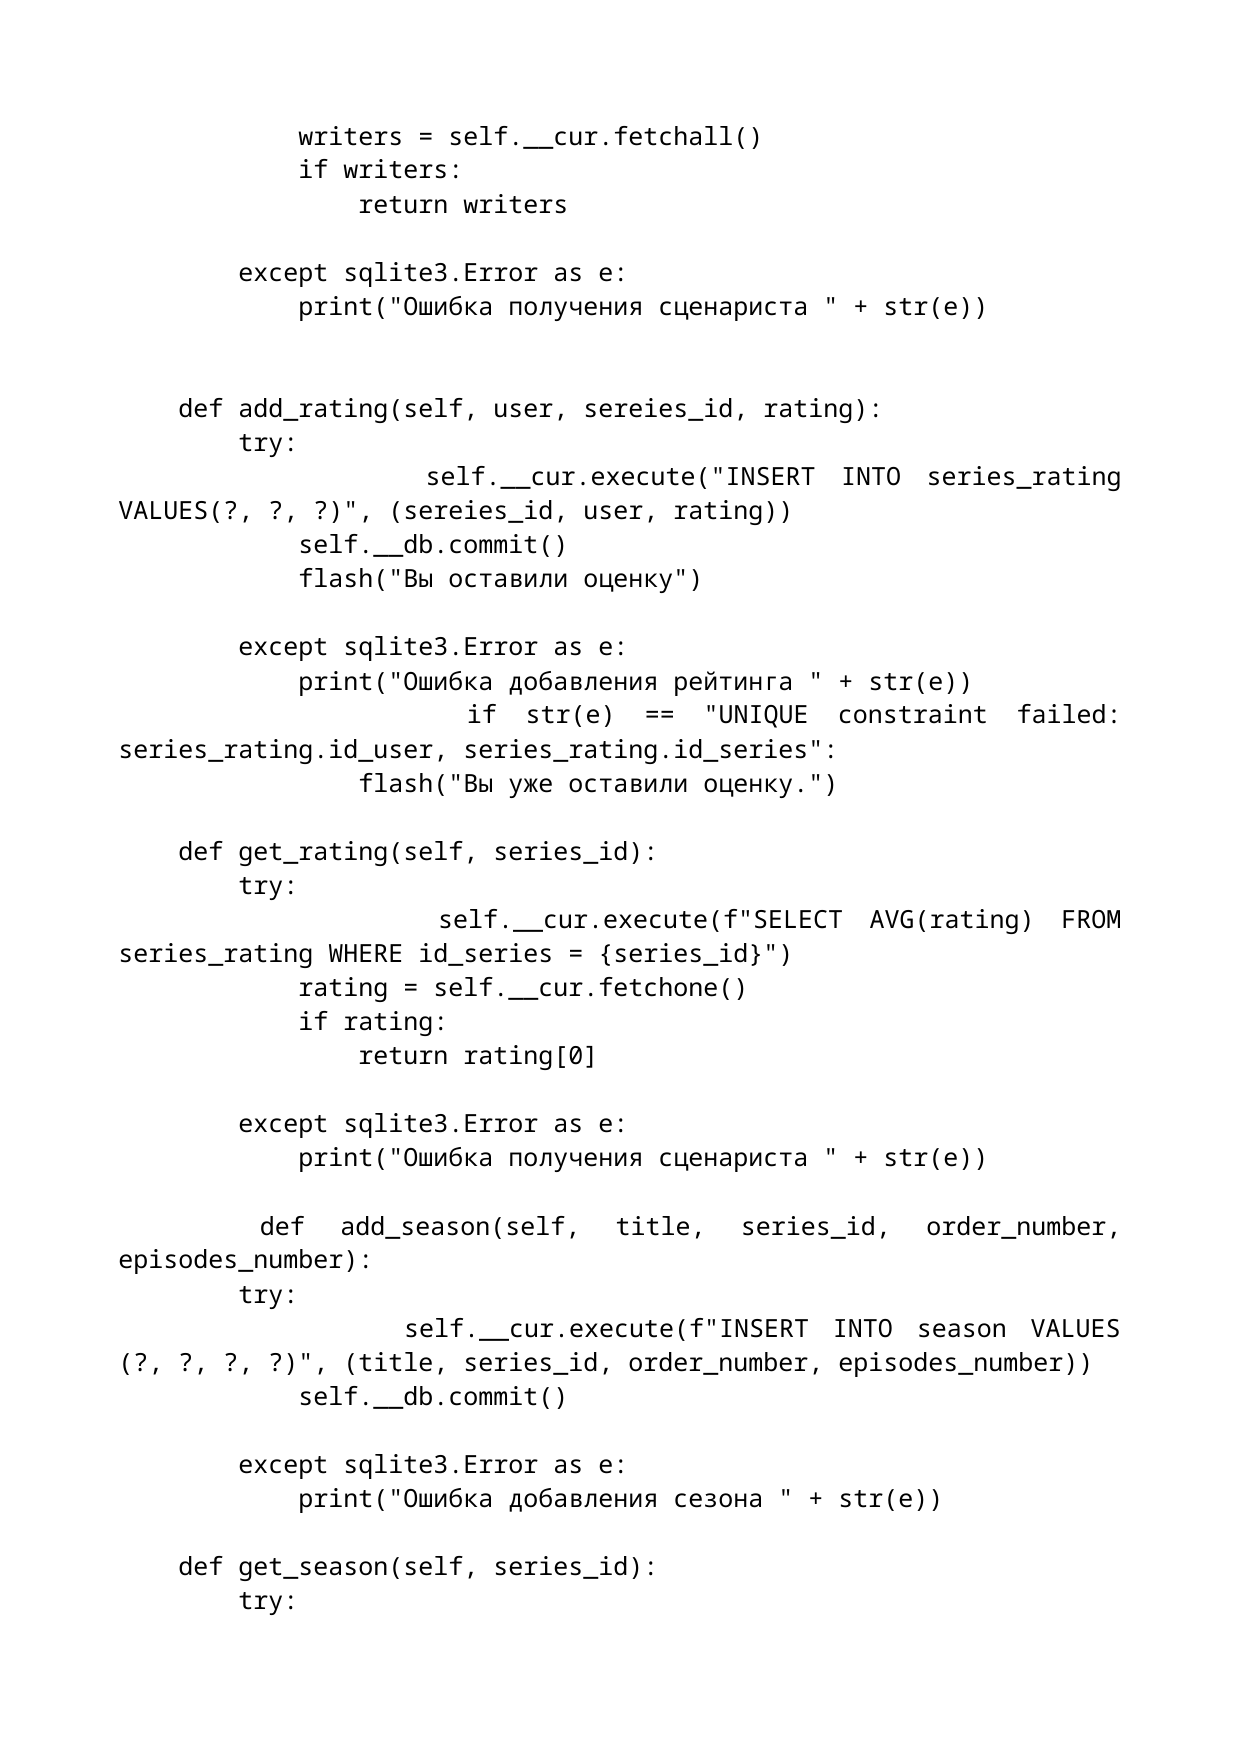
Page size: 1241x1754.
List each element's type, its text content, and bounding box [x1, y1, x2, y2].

text def get_rating(self, series_id): [118, 833, 1122, 867]
text self.__cur.execute(f"INSERT INTO season VALUES (?, ?, ?, ?)", (title, series_id, order_number, episodes_number)) [118, 1310, 1122, 1378]
text self.__cur.execute("INSERT INTO series_rating VALUES(?, ?, ?)", (sereies_id, user, rating)) [118, 459, 1122, 527]
text rating = self.__cur.fetchone() [118, 970, 1122, 1004]
text try: [118, 1276, 1122, 1310]
text return rating[0] [118, 1038, 1122, 1072]
text self.__db.commit() [118, 1378, 1122, 1412]
text return writers [118, 186, 1122, 220]
text print("Ошибка получения сценариста " + str(e)) [118, 1140, 1122, 1174]
text try: [118, 1583, 1122, 1617]
text def get_season(self, series_id): [118, 1549, 1122, 1583]
text except sqlite3.Error as e: [118, 254, 1122, 288]
text def add_season(self, title, series_id, order_number, episodes_number): [118, 1208, 1122, 1276]
text except sqlite3.Error as e: [118, 629, 1122, 663]
text except sqlite3.Error as e: [118, 1447, 1122, 1481]
text flash("Вы оставили оценку") [118, 561, 1122, 595]
text print("Ошибка добавления сезона " + str(e)) [118, 1481, 1122, 1515]
text if rating: [118, 1004, 1122, 1038]
text print("Ошибка получения сценариста " + str(e)) [118, 288, 1122, 322]
text flash("Вы уже оставили оценку.") [118, 765, 1122, 799]
text self.__db.commit() [118, 527, 1122, 561]
text try: [118, 425, 1122, 459]
text if str(e) == "UNIQUE constraint failed: series_rating.id_user, series_rating.id_series": [118, 697, 1122, 765]
text try: [118, 867, 1122, 902]
text print("Ошибка добавления рейтинга " + str(e)) [118, 663, 1122, 697]
text def add_rating(self, user, sereies_id, rating): [118, 391, 1122, 425]
text self.__cur.execute(f"SELECT AVG(rating) FROM series_rating WHERE id_series = {series_id}") [118, 902, 1122, 970]
text if writers: [118, 152, 1122, 186]
text except sqlite3.Error as e: [118, 1106, 1122, 1140]
text writers = self.__cur.fetchall() [118, 118, 1122, 152]
